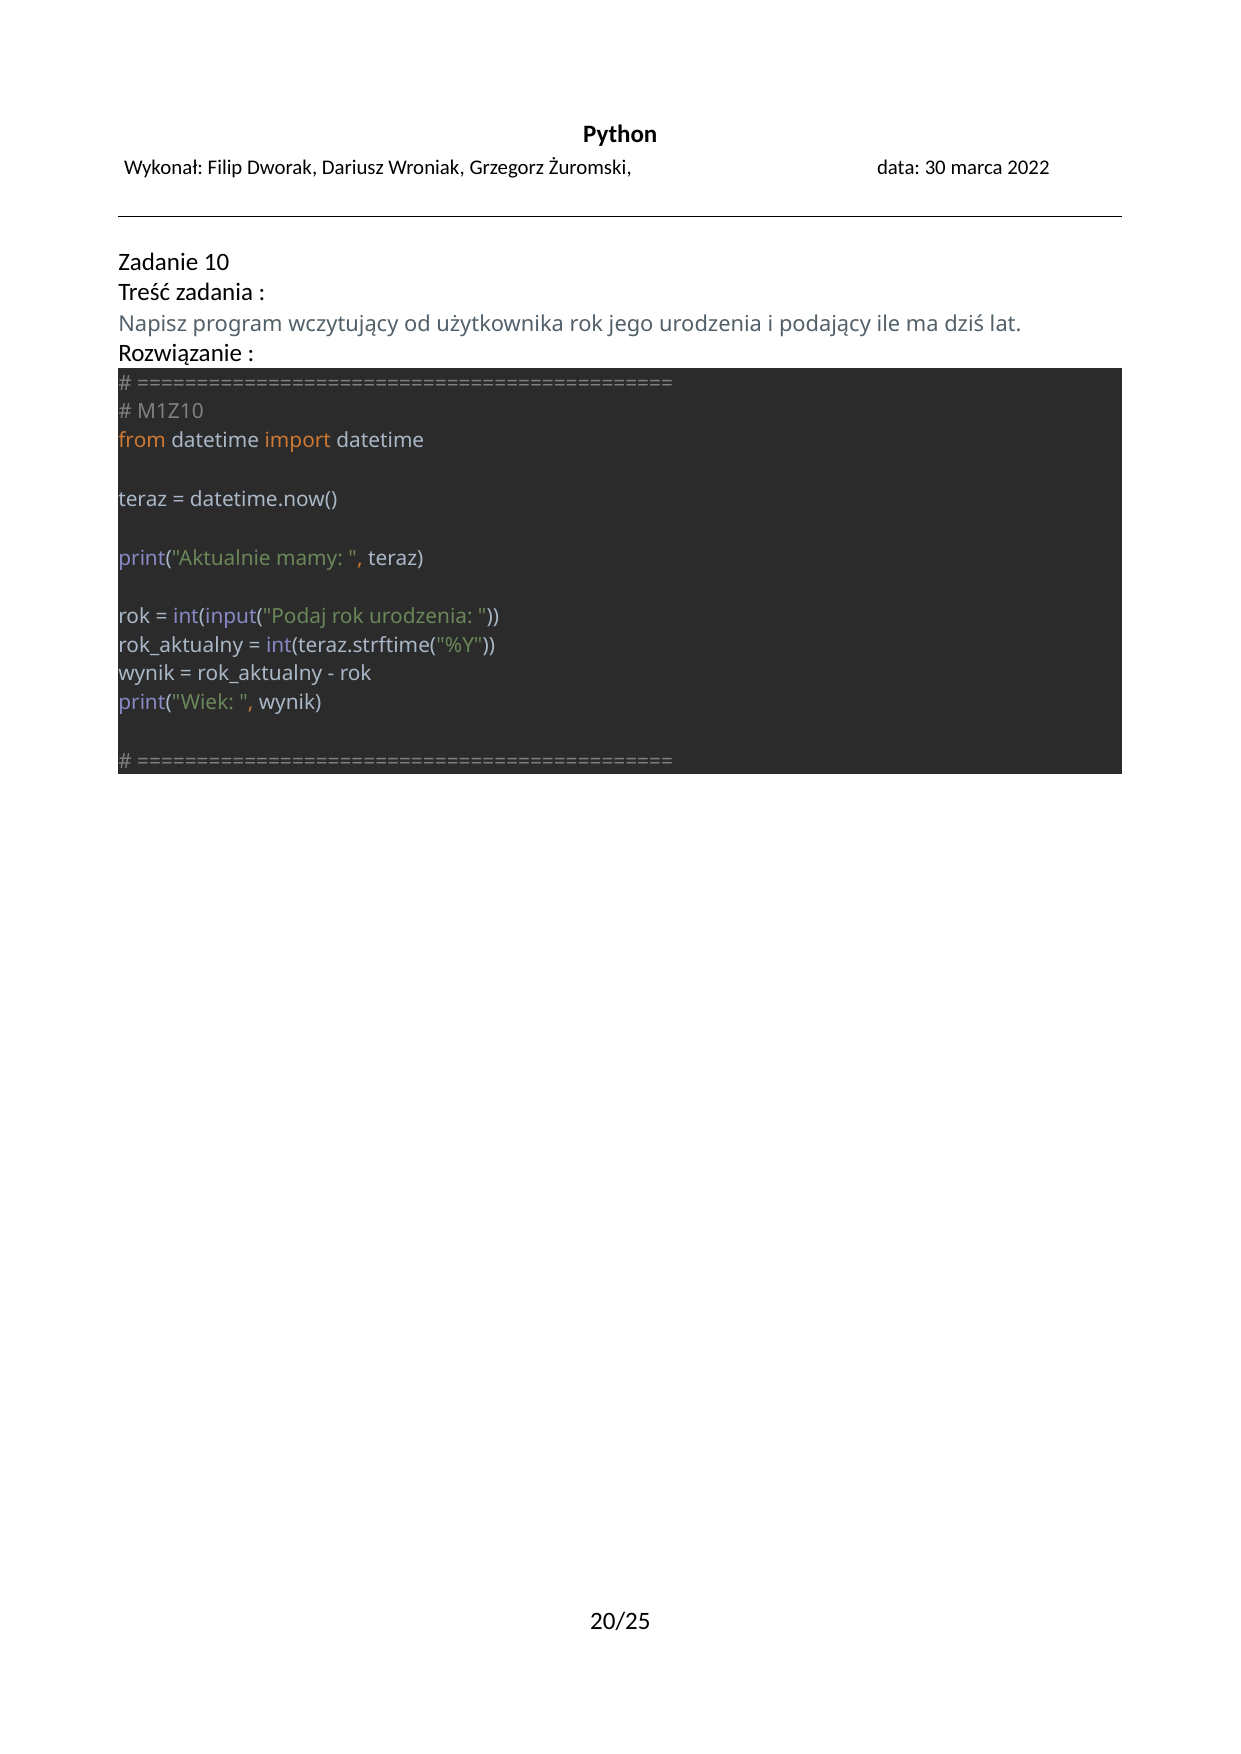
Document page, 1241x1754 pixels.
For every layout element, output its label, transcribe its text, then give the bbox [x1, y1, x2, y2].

text # ============================================= # M1Z10 from datetime import datetime teraz = datetime.now() print("Aktualnie mamy: ", teraz) rok = int(input("Podaj rok urodzenia: ")) rok_aktualny = int(teraz.strftime("%Y")) wynik = rok_aktualny - rok print("Wiek: ", wynik) # ============================================= [118, 368, 1122, 774]
text Napisz program wczytujący od użytkownika rok jego urodzenia i podający ile ma dziś lat. [118, 307, 1122, 337]
text Zadanie 10 [118, 246, 1122, 276]
text Treść zadania : [118, 276, 1122, 307]
text Rozwiązanie : [118, 337, 1122, 368]
